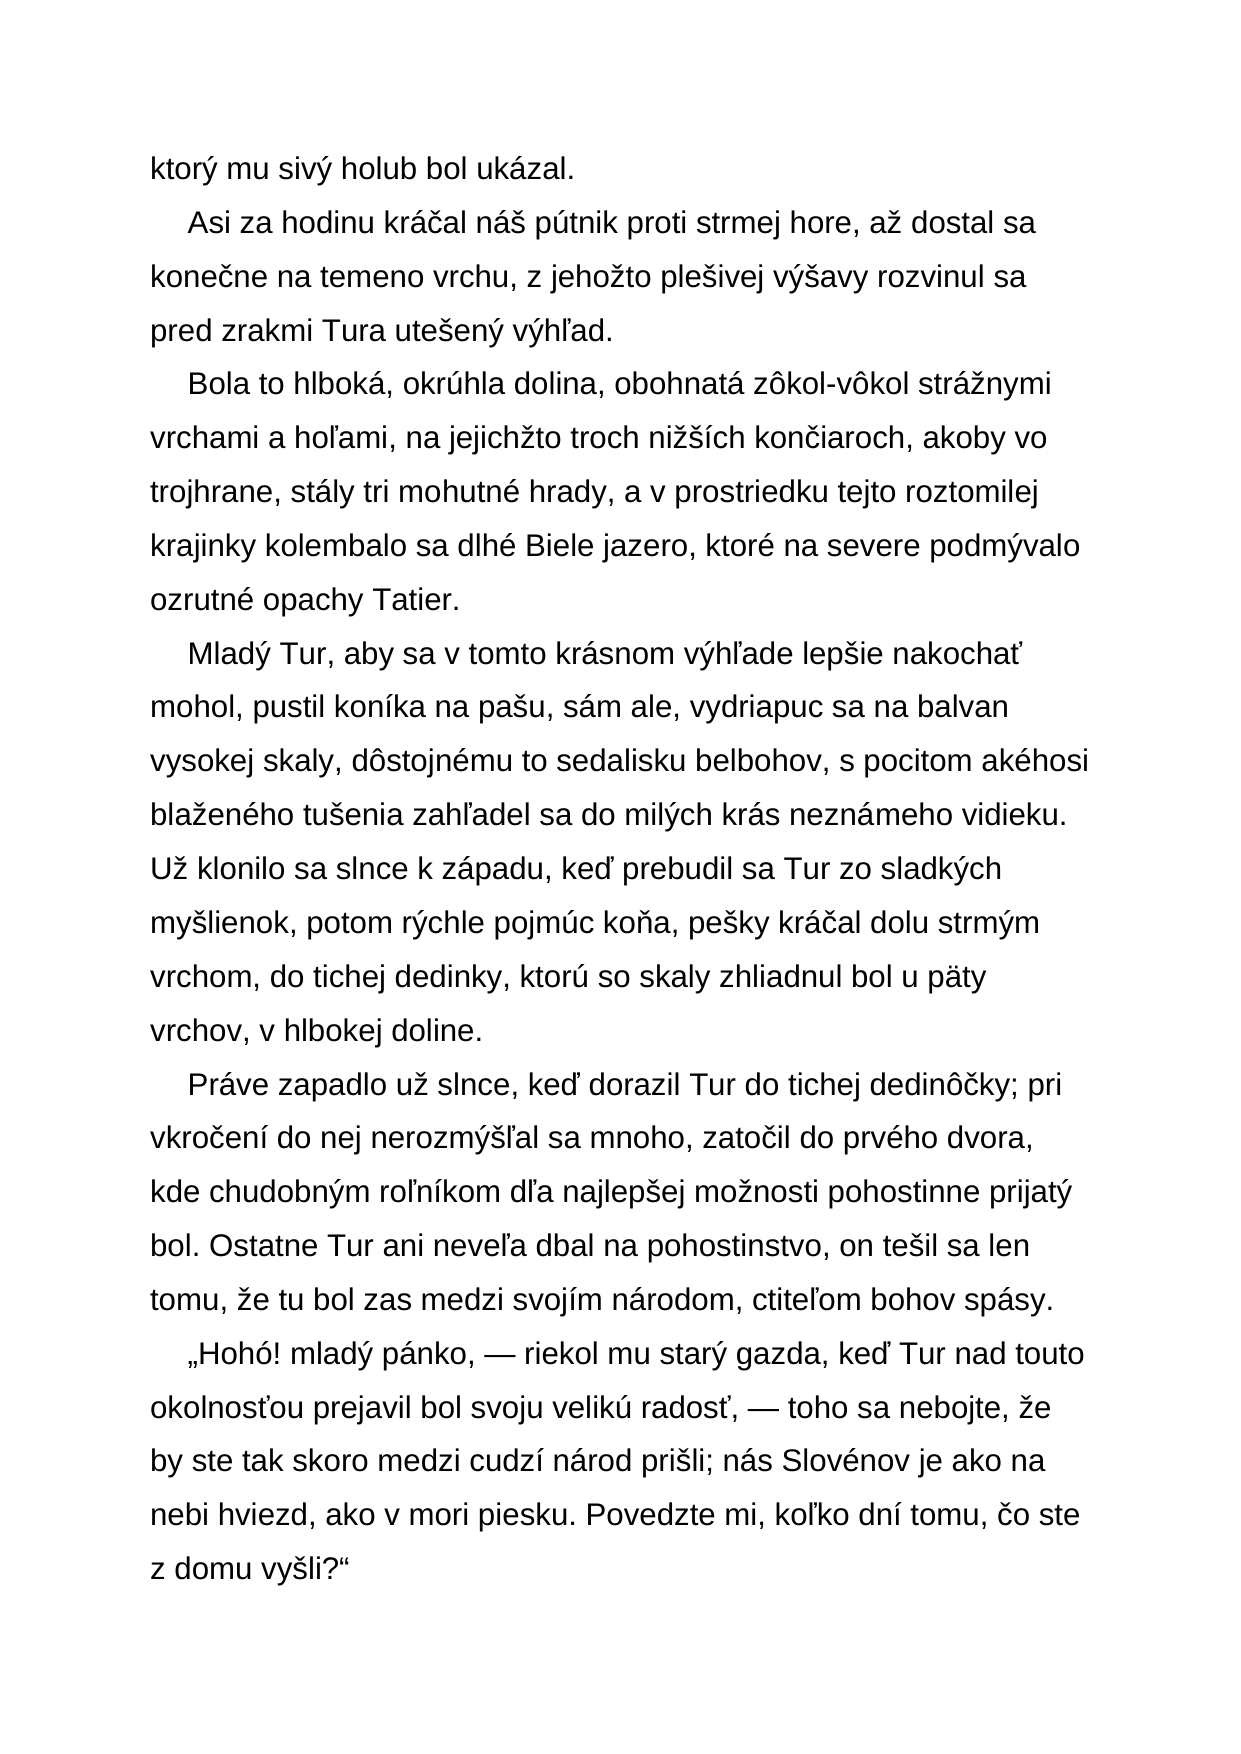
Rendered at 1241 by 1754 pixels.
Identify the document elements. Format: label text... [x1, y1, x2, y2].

text ktorý mu sivý holub bol ukázal. [150, 150, 1091, 186]
text Asi za hodinu kráčal náš pútnik proti strmej hore, až dostal sa konečne na temeno vrchu, z jehožto plešivej výšavy rozvinul sa pred zrakmi Tura utešený výhľad. [150, 204, 1091, 347]
text „Hohó! mladý pánko, — riekol mu starý gazda, keď Tur nad touto okolnosťou prejavil bol svoju velikú radosť, — toho sa nebojte, že by ste tak skoro medzi cudzí národ prišli; nás Slovénov je ako na nebi hviezd, ako v mori piesku. Povedzte mi, koľko dní tomu, čo ste z domu vyšli?“ [150, 1335, 1091, 1586]
text Práve zapadlo už slnce, keď dorazil Tur do tichej dedinôčky; pri vkročení do nej nerozmýšľal sa mnoho, zatočil do prvého dvora, kde chudobným roľníkom dľa najlepšej možnosti pohostinne prijatý bol. Ostatne Tur ani neveľa dbal na pohostinstvo, on tešil sa len tomu, že tu bol zas medzi svojím národom, ctiteľom bohov spásy. [150, 1066, 1091, 1317]
text Bola to hlboká, okrúhla dolina, obohnatá zôkol-vôkol strážnymi vrchami a hoľami, na jejichžto troch nižších končiaroch, akoby vo trojhrane, stály tri mo­hutné hrady, a v prostriedku tejto roztomilej kra­jinky kolembalo sa dlhé Biele jazero, ktoré na severe podmývalo ozrutné opachy Tatier. [150, 365, 1091, 617]
text Mladý Tur, aby sa v tomto krásnom výhľade lepšie nakochať mohol, pustil koníka na pašu, sám ale, vydriapuc sa na balvan vysokej skaly, dôstoj­nému to sedalisku belbohov, s pocitom akéhosi bla­ženého tušenia zahľadel sa do milých krás nezná­meho vidieku. Už klonilo sa slnce k západu, keď prebudil sa Tur zo sladkých myšlienok, potom rýchle pojmúc koňa, pešky kráčal dolu strmým vrchom, do tichej dedinky, ktorú so skaly zhliadnul bol u päty vrchov, v hlbokej doline. [150, 635, 1091, 1048]
